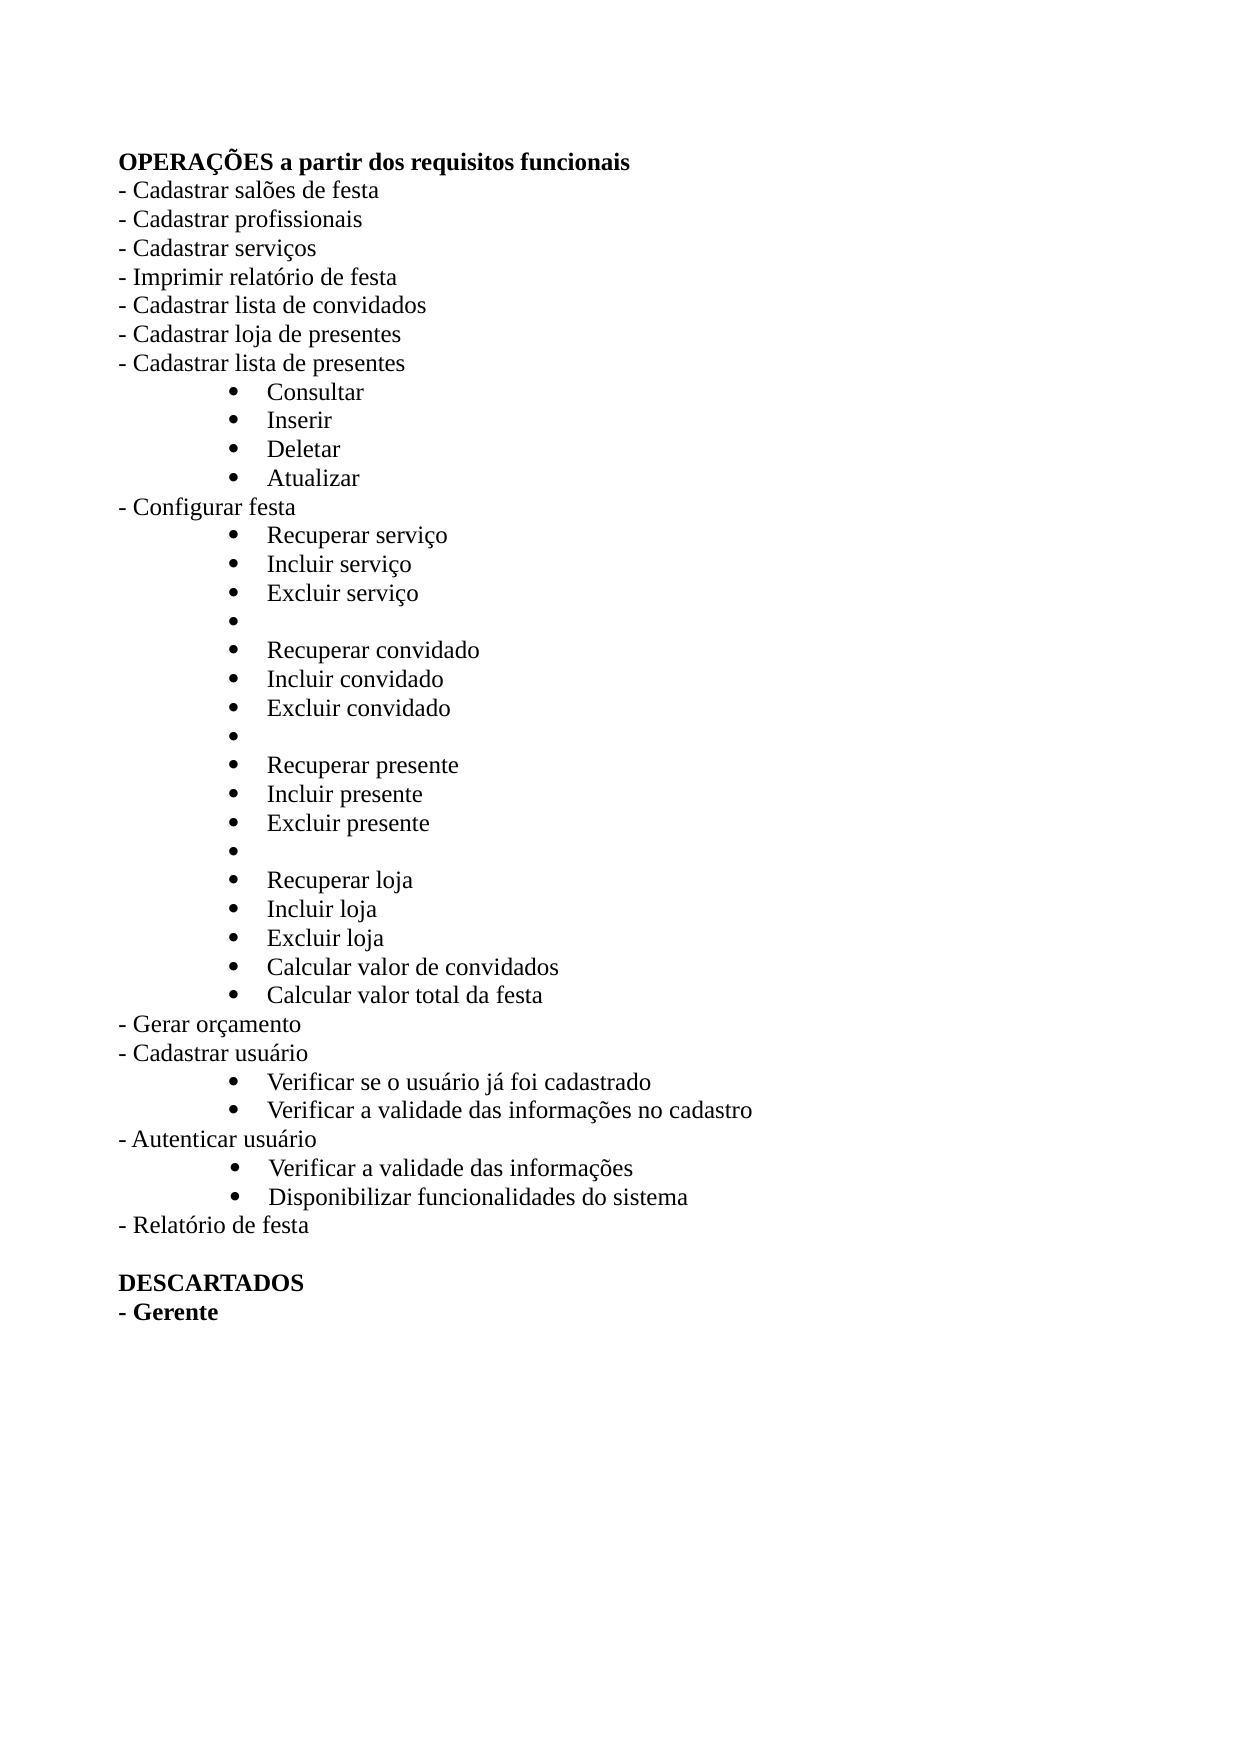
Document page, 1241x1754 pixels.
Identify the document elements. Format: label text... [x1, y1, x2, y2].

text - Configurar festa [118, 492, 1122, 521]
text - Cadastrar loja de presentes [118, 319, 1122, 348]
text - Cadastrar salões de festa [118, 176, 1122, 204]
list Excluir convidado [229, 693, 1122, 722]
text - Cadastrar profissionais [118, 204, 1122, 233]
list Excluir presente [229, 808, 1122, 837]
list Incluir convidado [229, 664, 1122, 693]
list Excluir serviço [229, 578, 1122, 607]
text - Imprimir relatório de festa [118, 262, 1122, 291]
list Incluir presente [229, 779, 1122, 808]
list Calcular valor de convidados [229, 952, 1122, 981]
list Incluir serviço [229, 549, 1122, 578]
text - Relatório de festa [118, 1211, 1122, 1239]
text - Cadastrar usuário [118, 1038, 1122, 1067]
list Disponibilizar funcionalidades do sistema [231, 1182, 1122, 1211]
list Excluir loja [229, 923, 1122, 952]
list Consultar [229, 377, 1122, 406]
list Recuperar loja [229, 866, 1122, 894]
list Inserir [229, 406, 1122, 434]
list Atualizar [229, 463, 1122, 492]
text - Gerente [118, 1297, 1122, 1326]
text DESCARTADOS [118, 1268, 1122, 1297]
text - Cadastrar lista de presentes [118, 348, 1122, 377]
text - Cadastrar serviços [118, 233, 1122, 262]
list Incluir loja [229, 894, 1122, 923]
text - Autenticar usuário [118, 1124, 1122, 1153]
list Recuperar convidado [229, 636, 1122, 664]
list Verificar a validade das informações [231, 1153, 1122, 1182]
list Recuperar serviço [229, 521, 1122, 549]
list Deletar [229, 434, 1122, 463]
text - Cadastrar lista de convidados [118, 291, 1122, 319]
list Verificar a validade das informações no cadastro [229, 1096, 1122, 1124]
list Calcular valor total da festa [229, 981, 1122, 1009]
list Verificar se o usuário já foi cadastrado [229, 1067, 1122, 1096]
text OPERAÇÕES a partir dos requisitos funcionais [118, 147, 1122, 176]
list Recuperar presente [229, 751, 1122, 779]
text - Gerar orçamento [118, 1009, 1122, 1038]
